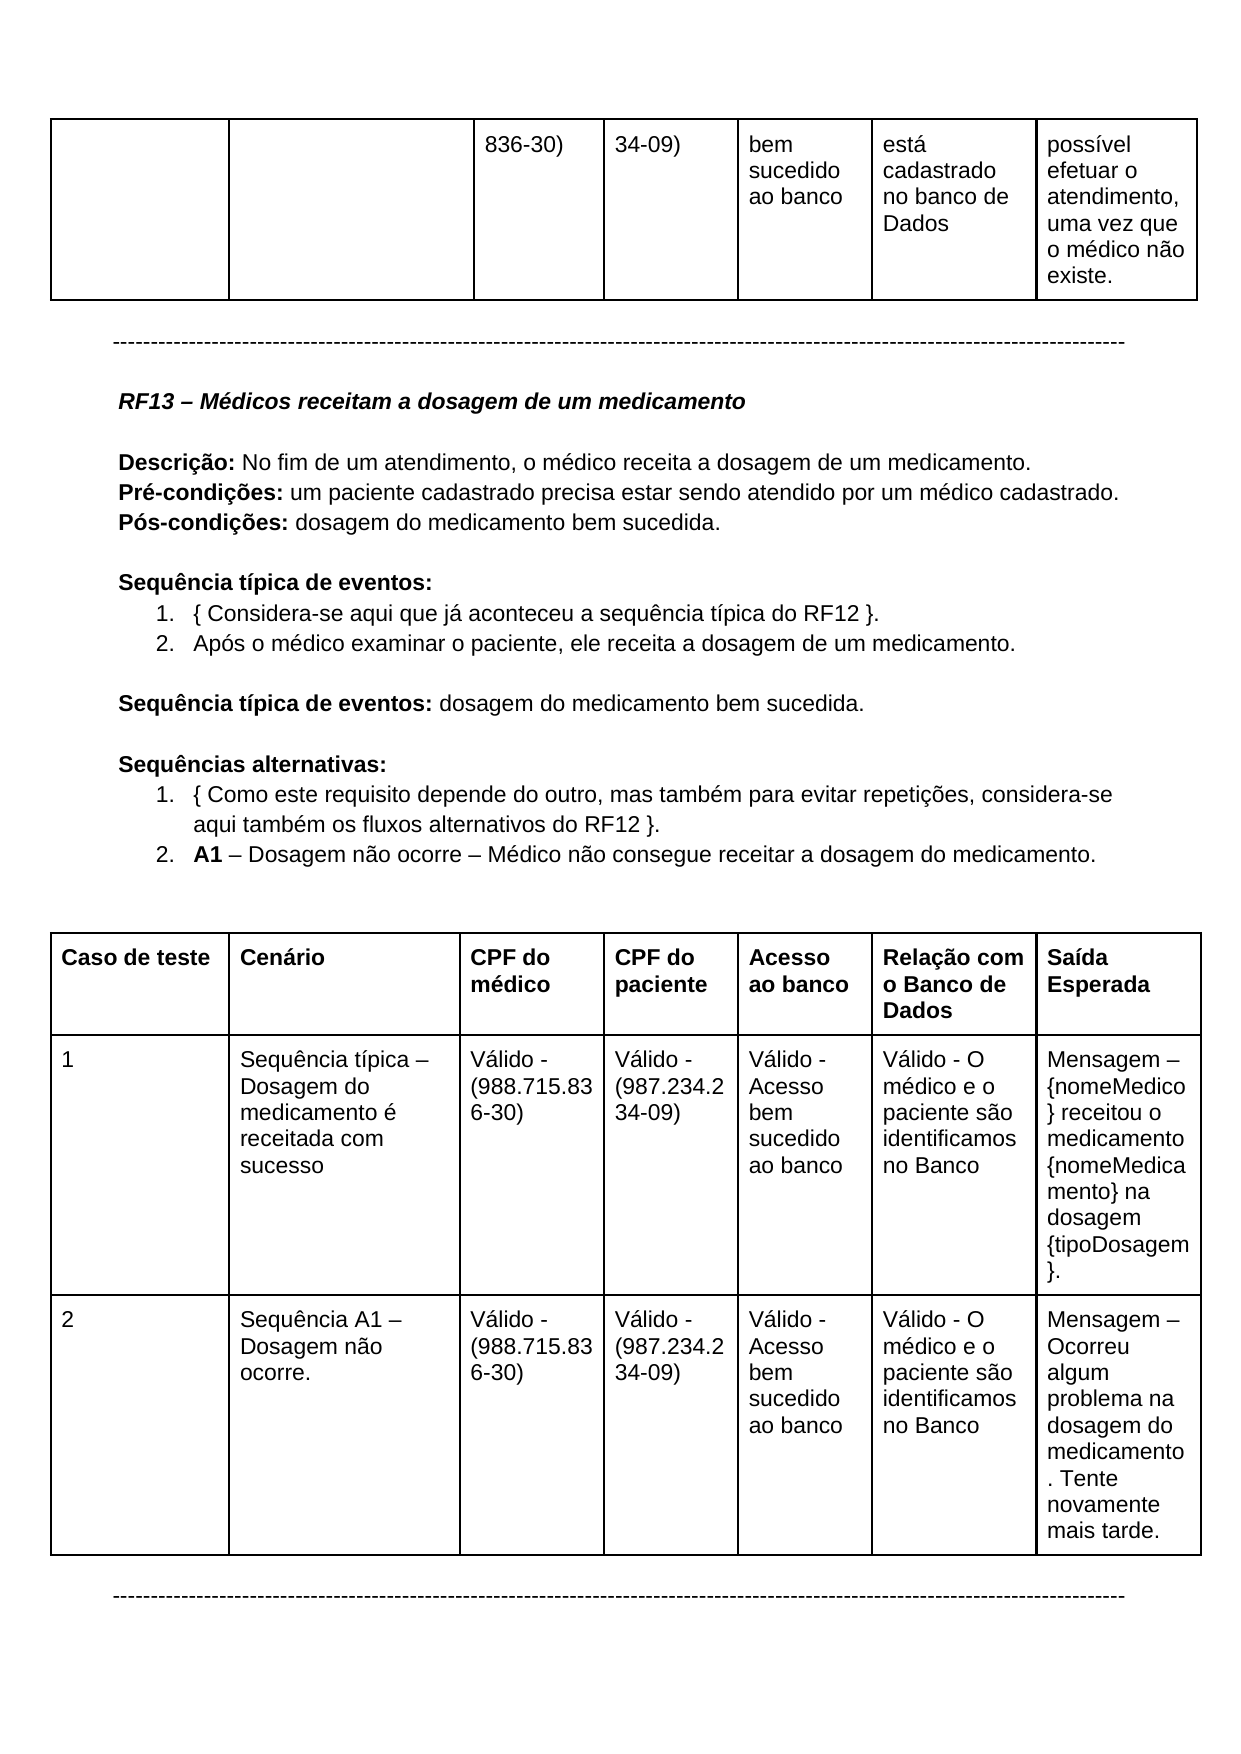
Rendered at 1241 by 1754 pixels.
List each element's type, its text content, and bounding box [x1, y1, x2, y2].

table_cell Mensagem – Ocorreu algum problema na dosagem do medicamento. Tente novamente mais tarde. [1038, 1296, 1200, 1554]
table_cell Válido - (988.715.836-30) [461, 1036, 603, 1294]
table_header CPF do médico [461, 934, 603, 1034]
table_cell Sequência típica – Dosagem do medicamento é receitada com sucesso [230, 1036, 459, 1294]
table_cell Válido - O médico e o paciente são identificamos no Banco [873, 1036, 1035, 1294]
table_header Acesso ao banco [739, 934, 871, 1034]
text ------------------------------------------------------------------------------------------------------------------------------------- [112, 328, 1134, 354]
table_cell Sequência A1 – Dosagem não ocorre. [230, 1296, 459, 1554]
table_cell 2 [52, 1296, 228, 1554]
text ------------------------------------------------------------------------------------------------------------------------------------- [112, 1582, 1134, 1609]
table_cell Válido - (987.234.234-09) [605, 1296, 737, 1554]
text Pós-condições: dosagem do medicamento bem sucedida. [118, 509, 1122, 535]
table_cell possível efetuar o atendimento, uma vez que o médico não existe. [1038, 120, 1196, 299]
table_cell 34-09) [605, 120, 737, 299]
text Sequência típica de eventos: dosagem do medicamento bem sucedida. [118, 690, 1122, 716]
table_cell Válido - O médico e o paciente são identificamos no Banco [873, 1296, 1035, 1554]
list { Considera-se aqui que já aconteceu a sequência típica do RF12 }. [156, 599, 1122, 626]
table_cell Válido - (988.715.836-30) [461, 1296, 603, 1554]
table_header Saída Esperada [1038, 934, 1200, 1034]
table_cell Válido - Acesso bem sucedido ao banco [739, 1296, 871, 1554]
table_cell 836-30) [475, 120, 603, 299]
list Após o médico examinar o paciente, ele receita a dosagem de um medicamento. [156, 630, 1122, 656]
table_header Caso de teste [52, 934, 228, 1034]
table_header Relação com o Banco de Dados [873, 934, 1035, 1034]
table_header CPF do paciente [605, 934, 737, 1034]
list A1 – Dosagem não ocorre – Médico não consegue receitar a dosagem do medicamento. [156, 841, 1122, 867]
text RF13 – Médicos receitam a dosagem de um medicamento [118, 388, 1122, 414]
table_cell bem sucedido ao banco [739, 120, 871, 299]
text Pré-condições: um paciente cadastrado precisa estar sendo atendido por um médico cadastrado. [118, 479, 1122, 505]
table_cell [230, 120, 473, 299]
table_cell 1 [52, 1036, 228, 1294]
table_header Cenário [230, 934, 459, 1034]
text Sequências alternativas: [118, 751, 1122, 777]
table_cell está cadastrado no banco de Dados [873, 120, 1035, 299]
table_cell [52, 120, 228, 299]
table_cell Válido - (987.234.234-09) [605, 1036, 737, 1294]
list { Como este requisito depende do outro, mas também para evitar repetições, considera-se aqui também os fluxos alternativos do RF12 }. [156, 781, 1122, 837]
text Descrição: No fim de um atendimento, o médico receita a dosagem de um medicamento. [118, 448, 1122, 475]
text Sequência típica de eventos: [118, 569, 1122, 596]
table_cell Mensagem – {nomeMedico} receitou o medicamento {nomeMedicamento} na dosagem {tipoDosagem}. [1038, 1036, 1200, 1294]
table_cell Válido - Acesso bem sucedido ao banco [739, 1036, 871, 1294]
